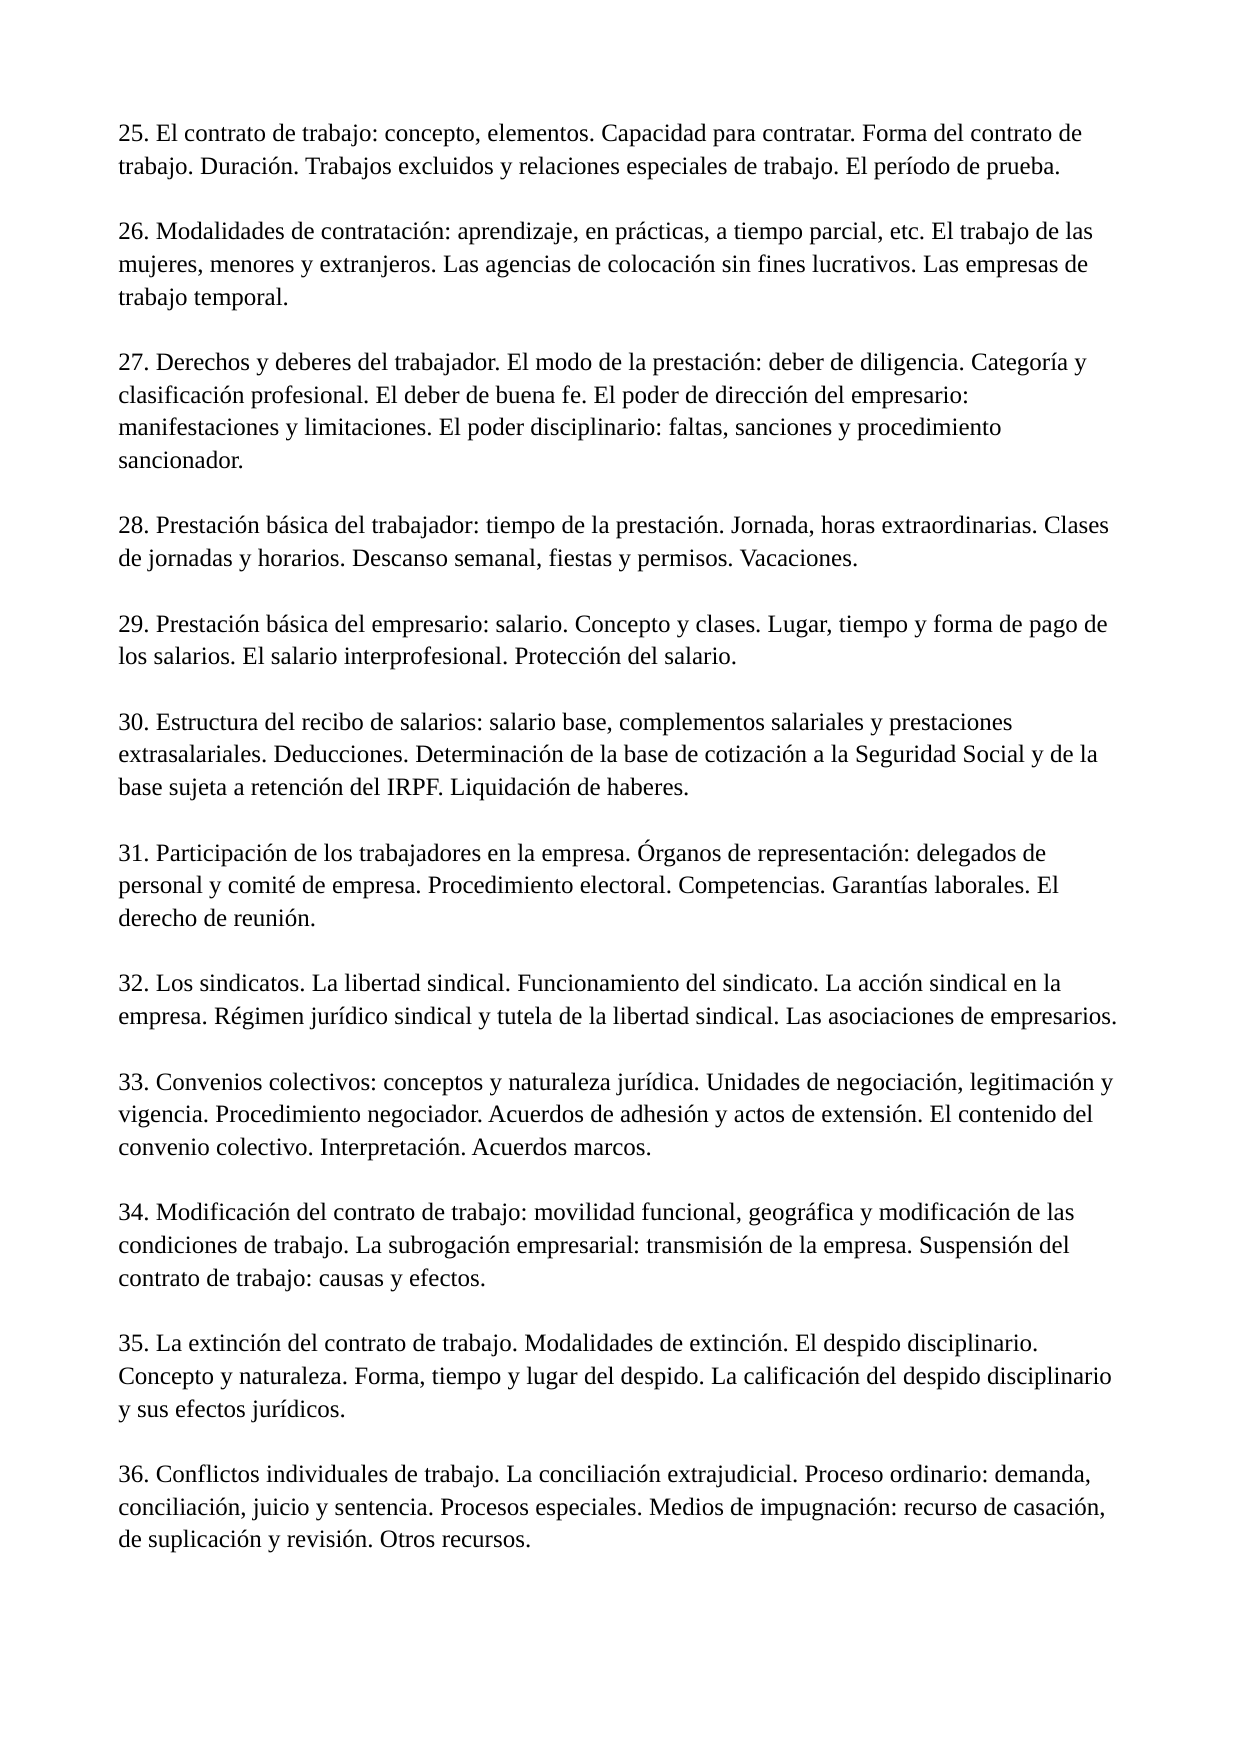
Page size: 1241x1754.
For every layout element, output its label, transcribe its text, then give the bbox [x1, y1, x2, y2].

text 34. Modificación del contrato de trabajo: movilidad funcional, geográfica y modificación de las condiciones de trabajo. La subrogación empresarial: transmisión de la empresa. Suspensión del contrato de trabajo: causas y efectos. [118, 1197, 1122, 1292]
text 31. Participación de los trabajadores en la empresa. Órganos de representación: delegados de personal y comité de empresa. Procedimiento electoral. Competencias. Garantías laborales. El derecho de reunión. [118, 838, 1122, 932]
text 27. Derechos y deberes del trabajador. El modo de la prestación: deber de diligencia. Categoría y clasificación profesional. El deber de buena fe. El poder de dirección del empresario: manifestaciones y limitaciones. El poder disciplinario: faltas, sanciones y procedimiento sancionador. [118, 347, 1122, 474]
text 25. El contrato de trabajo: concepto, elementos. Capacidad para contratar. Forma del contrato de trabajo. Duración. Trabajos excluidos y relaciones especiales de trabajo. El período de prueba. [118, 118, 1122, 179]
text 26. Modalidades de contratación: aprendizaje, en prácticas, a tiempo parcial, etc. El trabajo de las mujeres, menores y extranjeros. Las agencias de colocación sin fines lucrativos. Las empresas de trabajo temporal. [118, 216, 1122, 310]
text 32. Los sindicatos. La libertad sindical. Funcionamiento del sindicato. La acción sindical en la empresa. Régimen jurídico sindical y tutela de la libertad sindical. Las asociaciones de empresarios. [118, 968, 1122, 1030]
text 35. La extinción del contrato de trabajo. Modalidades de extinción. El despido disciplinario. Concepto y naturaleza. Forma, tiempo y lugar del despido. La calificación del despido disciplinario y sus efectos jurídicos. [118, 1328, 1122, 1422]
text 36. Conflictos individuales de trabajo. La conciliación extrajudicial. Proceso ordinario: demanda, conciliación, juicio y sentencia. Procesos especiales. Medios de impugnación: recurso de casación, de suplicación y revisión. Otros recursos. [118, 1459, 1122, 1553]
text 28. Prestación básica del trabajador: tiempo de la prestación. Jornada, horas extraordinarias. Clases de jornadas y horarios. Descanso semanal, fiestas y permisos. Vacaciones. [118, 511, 1122, 572]
text 33. Convenios colectivos: conceptos y naturaleza jurídica. Unidades de negociación, legitimación y vigencia. Procedimiento negociador. Acuerdos de adhesión y actos de extensión. El contenido del convenio colectivo. Interpretación. Acuerdos marcos. [118, 1067, 1122, 1161]
text 29. Prestación básica del empresario: salario. Concepto y clases. Lugar, tiempo y forma de pago de los salarios. El salario interprofesional. Protección del salario. [118, 609, 1122, 670]
text 30. Estructura del recibo de salarios: salario base, complementos salariales y prestaciones extrasalariales. Deducciones. Determinación de la base de cotización a la Seguridad Social y de la base sujeta a retención del IRPF. Liquidación de haberes. [118, 707, 1122, 801]
